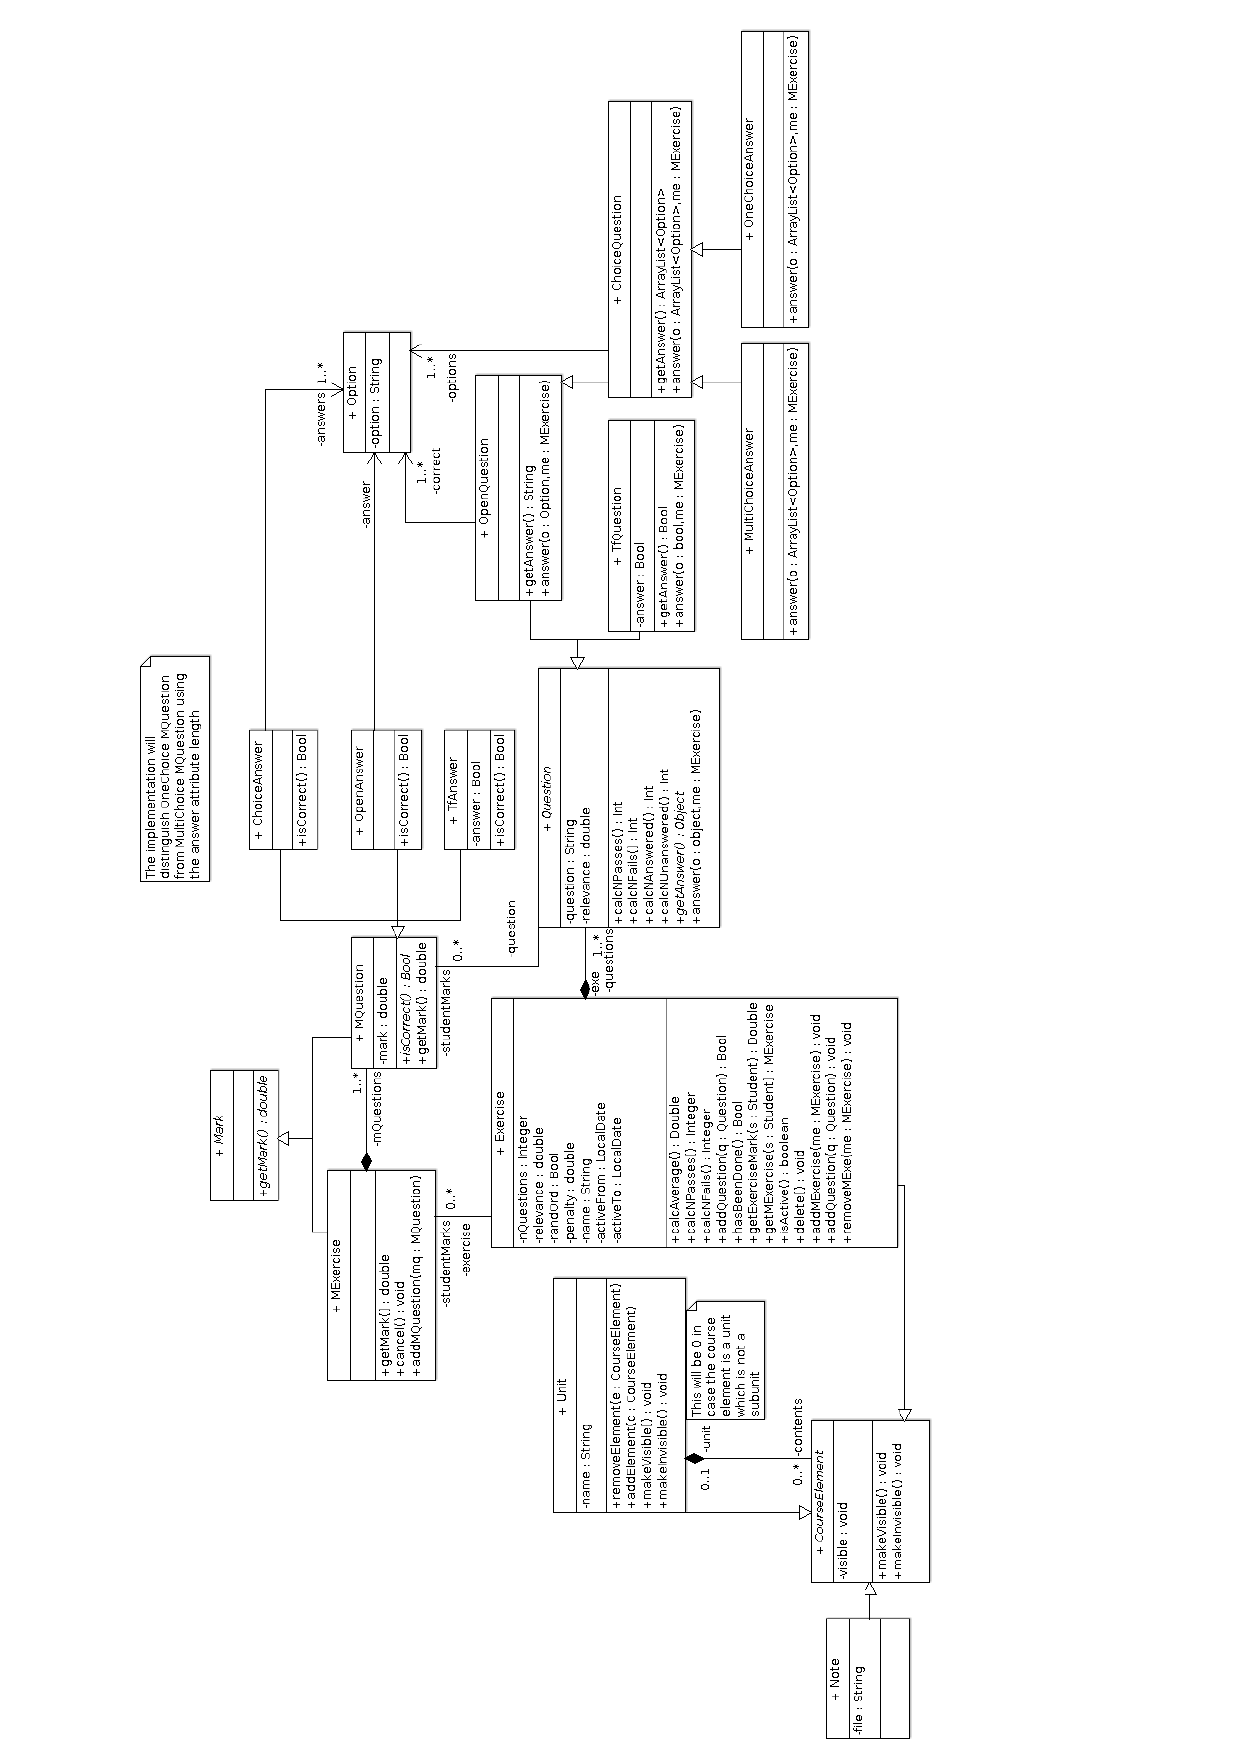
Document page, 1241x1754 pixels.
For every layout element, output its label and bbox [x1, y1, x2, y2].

picture [130, 0, 819, 1754]
